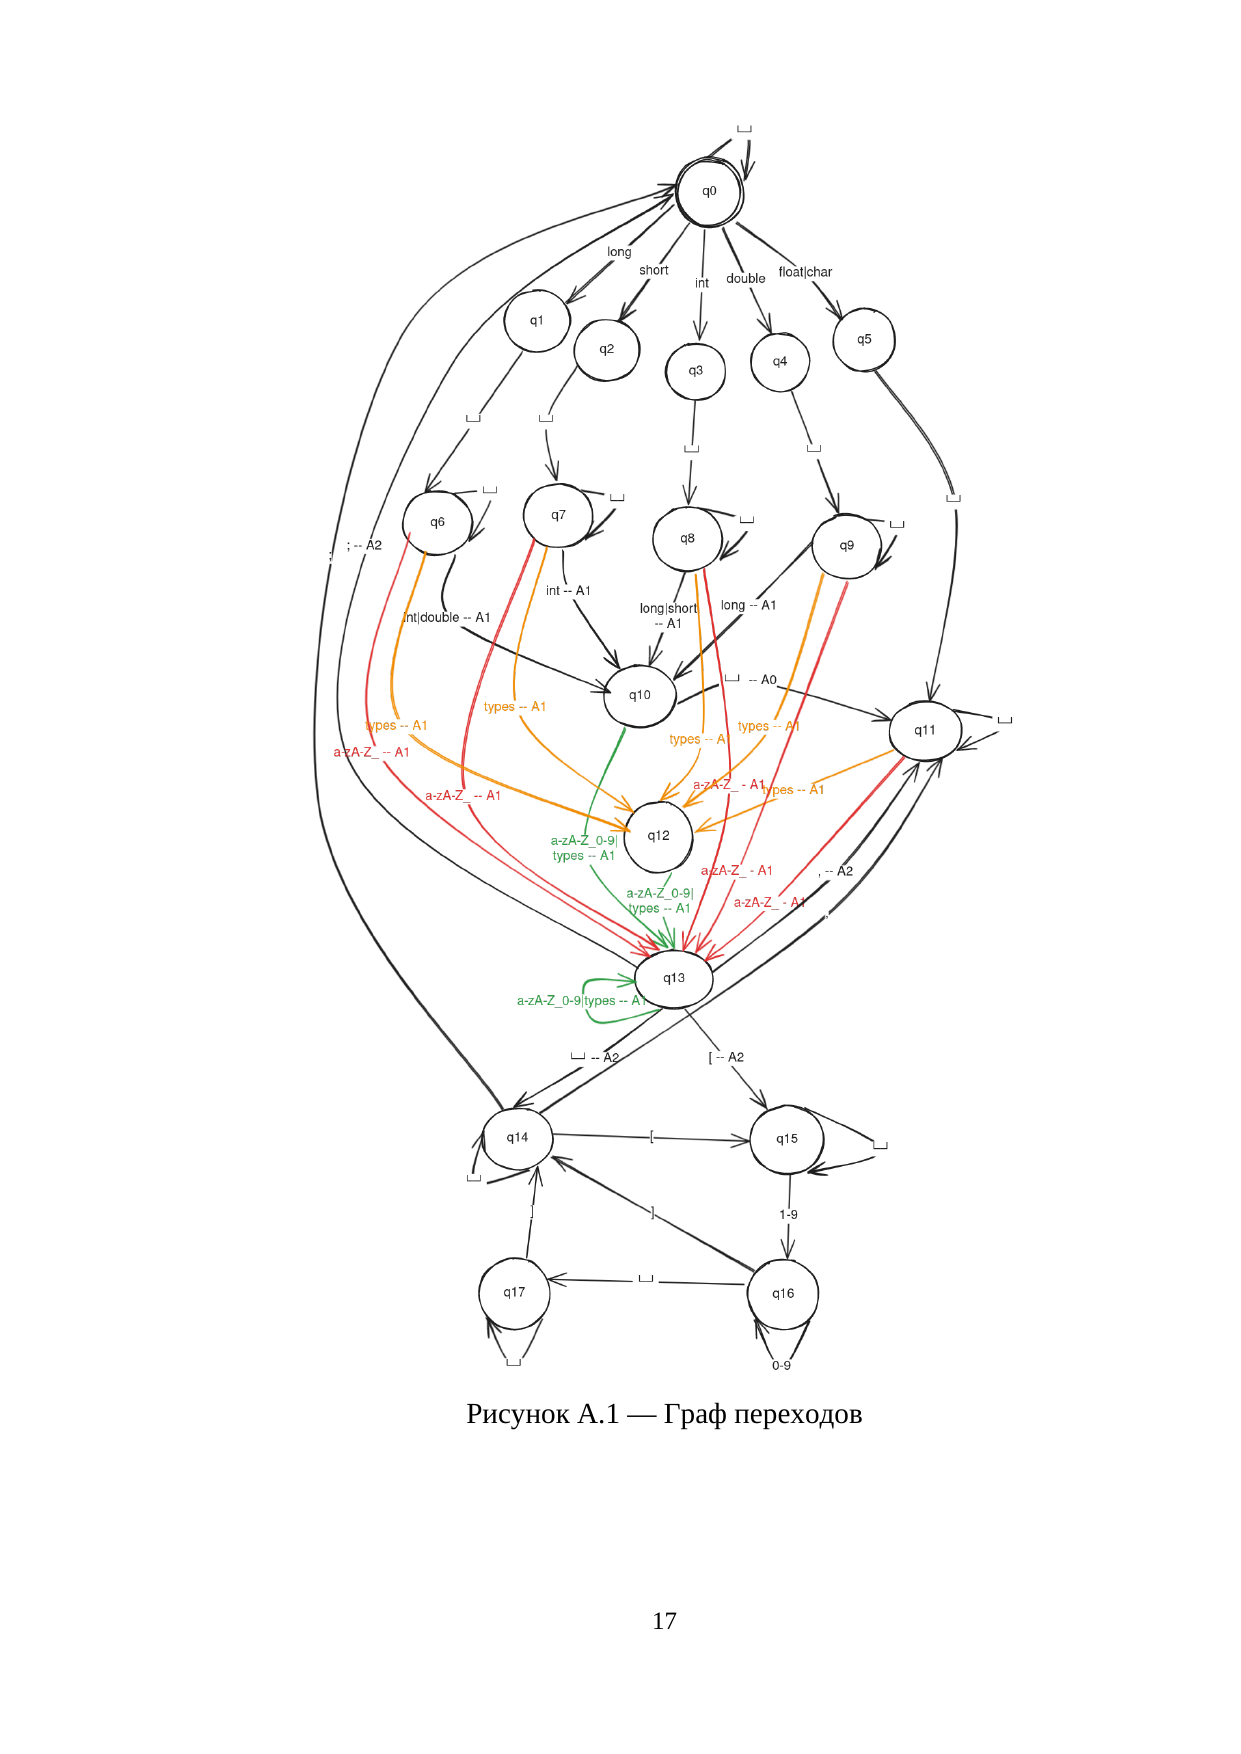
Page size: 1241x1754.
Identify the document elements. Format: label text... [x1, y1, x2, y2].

title Рисунок А.1 — Граф переходов [177, 118, 1152, 1430]
picture [305, 118, 1024, 1380]
